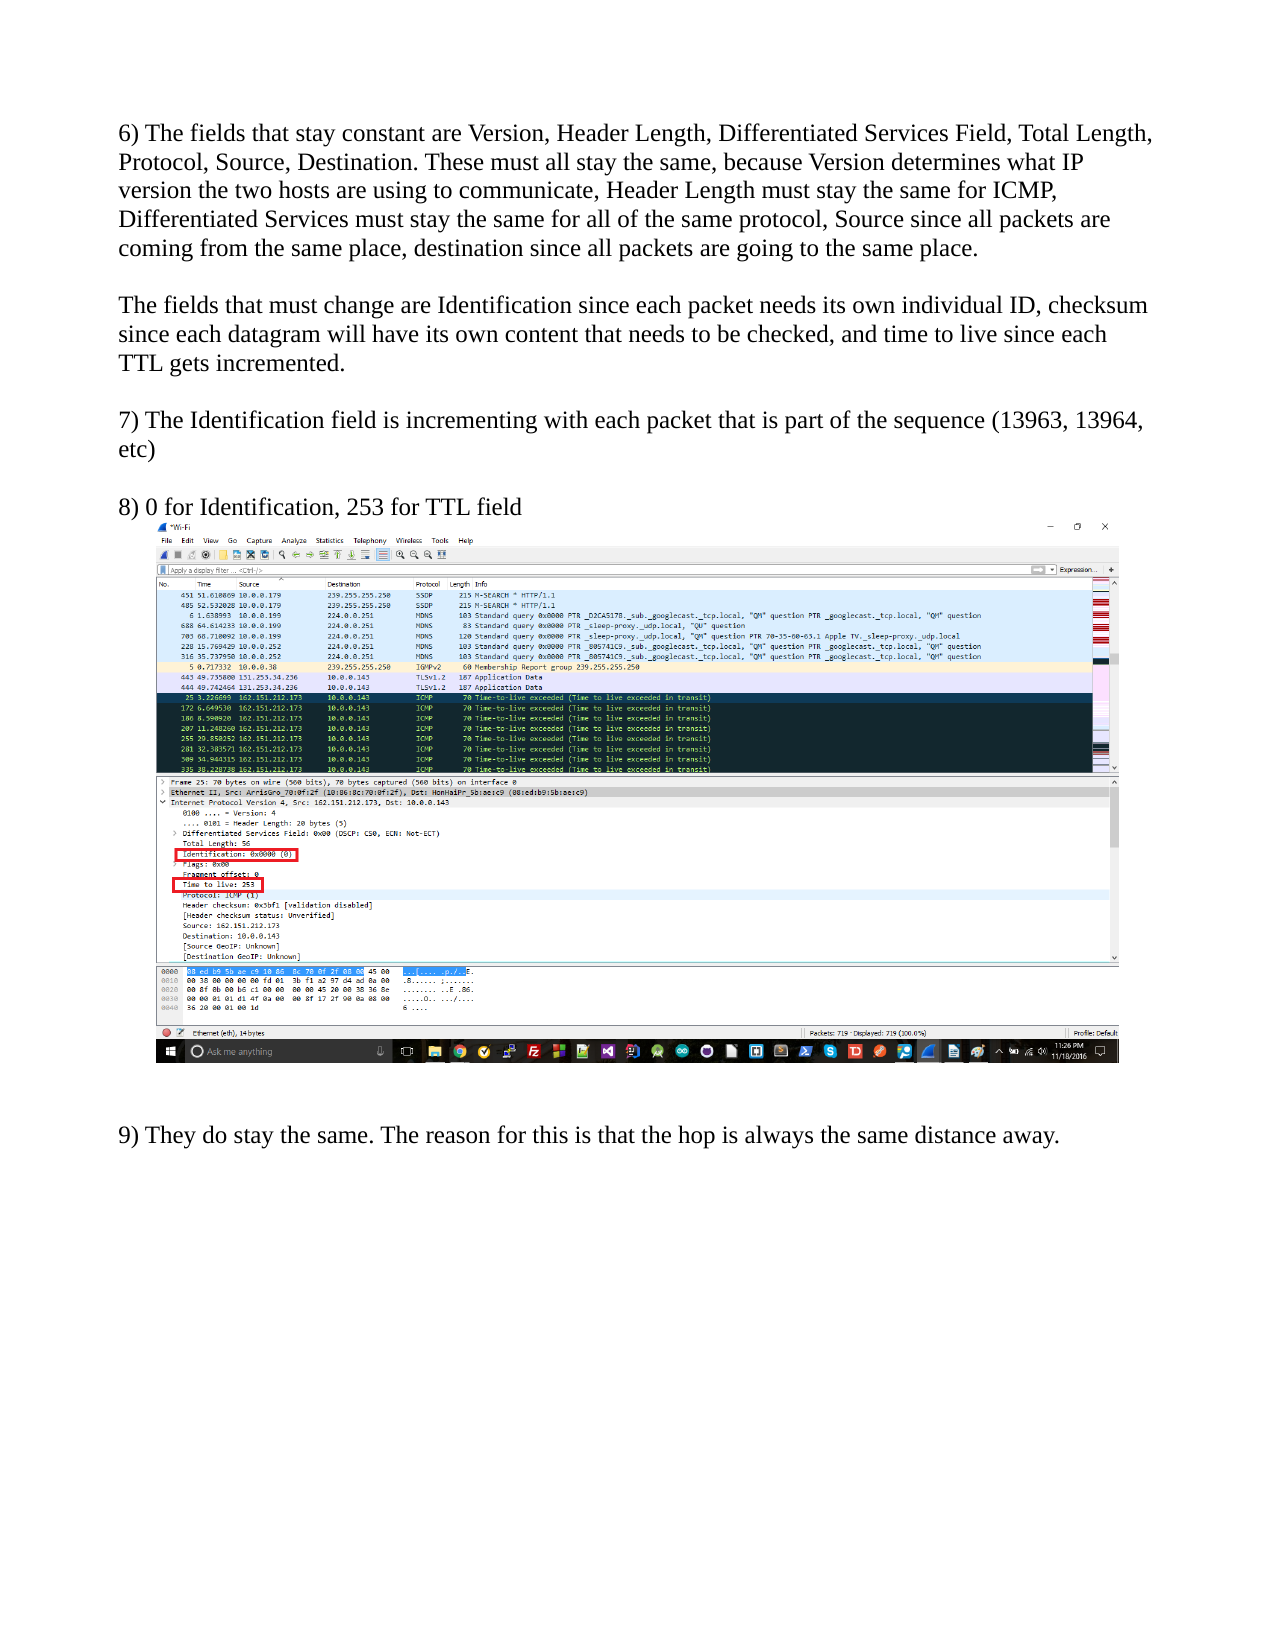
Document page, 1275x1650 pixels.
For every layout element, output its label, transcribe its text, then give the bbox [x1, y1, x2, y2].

text 6) The fields that stay constant are Version, Header Length, Differentiated Services Field, Total Length, Protocol, Source, Destination. These must all stay the same, because Version determines what IP version the two hosts are using to communicate, Header Length must stay the same for ICMP, Differentiated Services must stay the same for all of the same protocol, Source since all packets are coming from the same place, destination since all packets are going to the same place. [118, 118, 1157, 262]
text The fields that must change are Identification since each packet needs its own individual ID, checksum since each datagram will have its own content that needs to be checked, and time to live since each TTL gets incremented. [118, 291, 1157, 377]
text 9) They do stay the same. The reason for this is that the hop is always the same distance away. [118, 1120, 1157, 1148]
text 7) The Identification field is incrementing with each packet that is part of the sequence (13963, 13964, etc) [118, 406, 1157, 463]
picture [156, 520, 1119, 1063]
text 8) 0 for Identification, 253 for TTL field [118, 492, 1157, 521]
